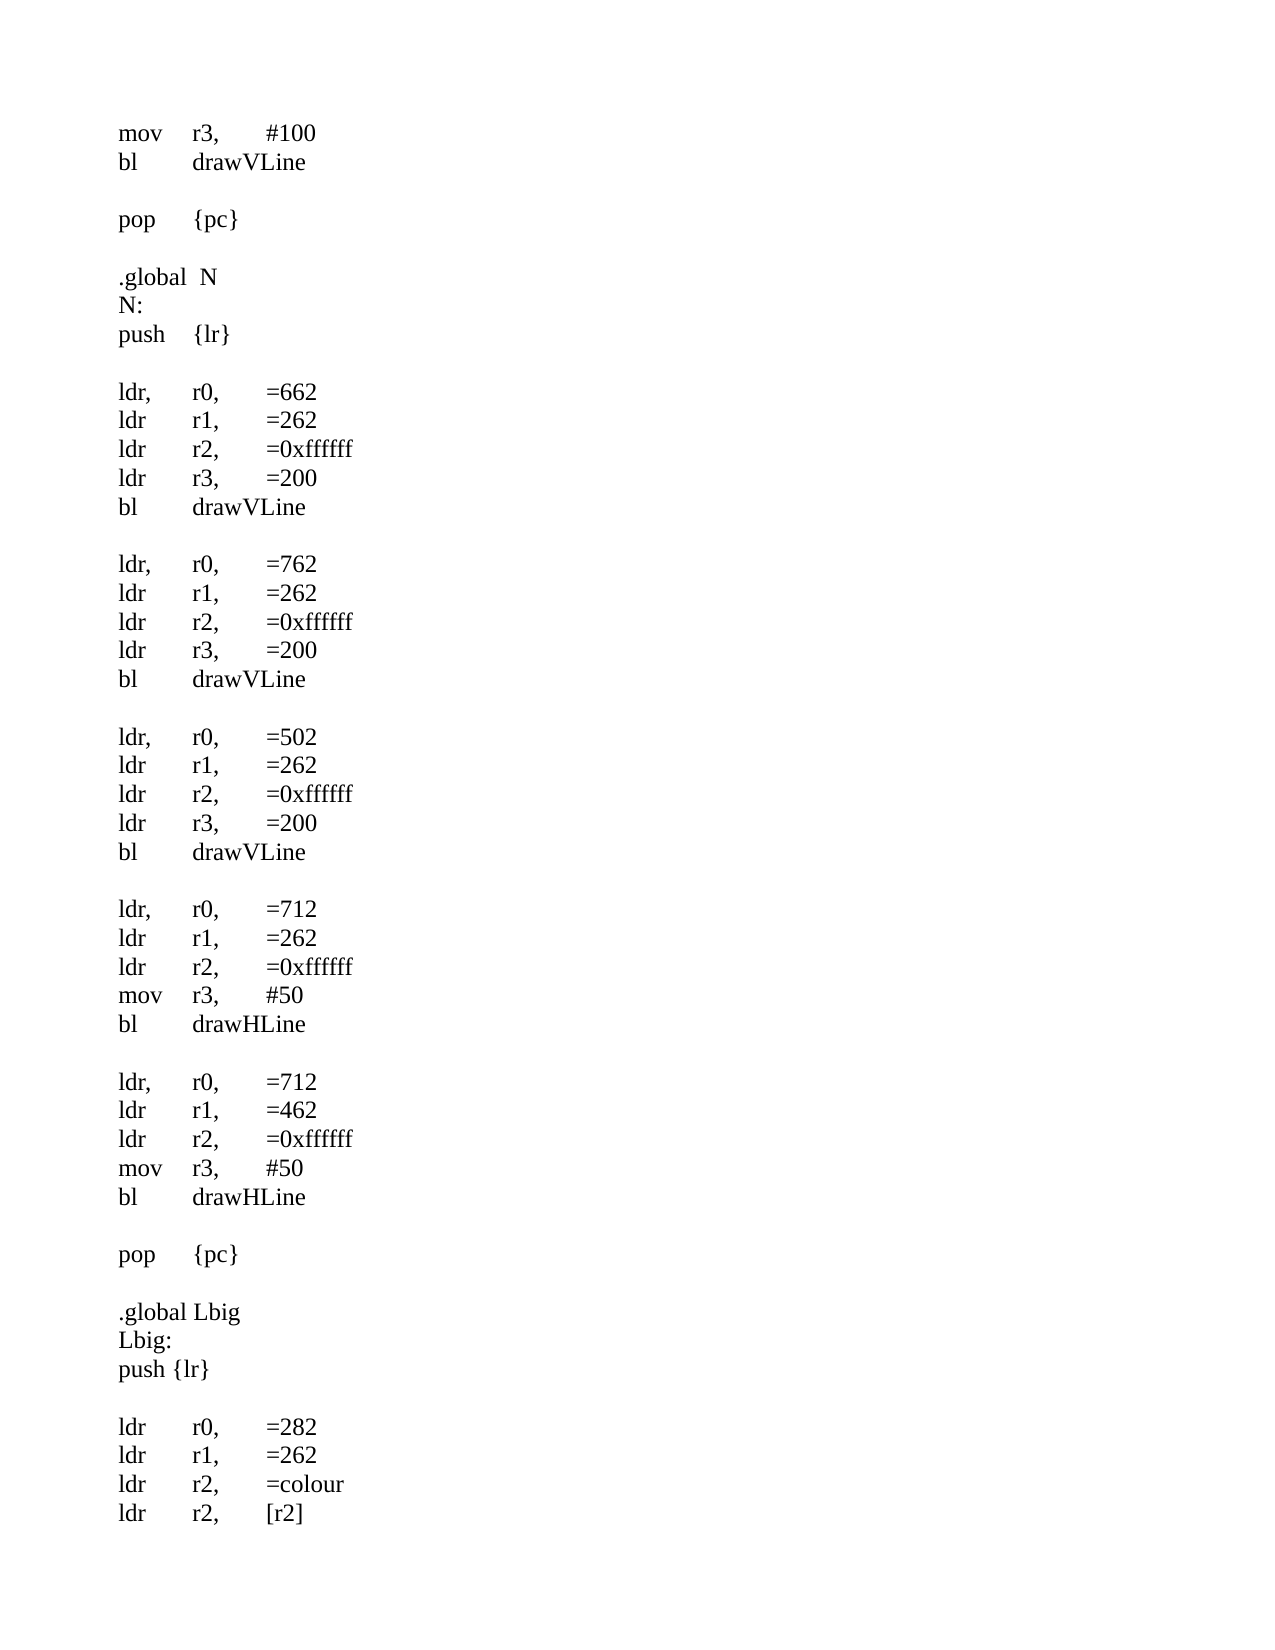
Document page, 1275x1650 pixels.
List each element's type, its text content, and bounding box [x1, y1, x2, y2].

text mov r3, #50 [118, 981, 1157, 1009]
text ldr r1, =262 [118, 923, 1157, 952]
text push {lr} [118, 319, 1157, 348]
text ldr r1, =262 [118, 751, 1157, 779]
text ldr r2, =0xffffff [118, 779, 1157, 808]
text Lbig: [118, 1326, 1157, 1354]
text ldr, r0, =712 [118, 894, 1157, 923]
text bl drawHLine [118, 1182, 1157, 1211]
text mov r3, #100 [118, 118, 1157, 147]
text pop {pc} [118, 204, 1157, 233]
text ldr r1, =262 [118, 1441, 1157, 1469]
text bl drawVLine [118, 837, 1157, 866]
text mov r3, #50 [118, 1153, 1157, 1182]
text bl drawHLine [118, 1009, 1157, 1038]
text ldr r2, =0xffffff [118, 434, 1157, 463]
text ldr r1, =462 [118, 1096, 1157, 1124]
text ldr, r0, =712 [118, 1067, 1157, 1096]
text N: [118, 291, 1157, 319]
text bl drawVLine [118, 147, 1157, 176]
text ldr r0, =282 [118, 1412, 1157, 1441]
text ldr r2, =0xffffff [118, 952, 1157, 981]
text ldr r2, =0xffffff [118, 1124, 1157, 1153]
text ldr r2, =0xffffff [118, 607, 1157, 636]
text ldr r3, =200 [118, 463, 1157, 492]
text bl drawVLine [118, 492, 1157, 521]
text .global N [118, 262, 1157, 291]
text .global Lbig [118, 1297, 1157, 1326]
text ldr r1, =262 [118, 578, 1157, 607]
text bl drawVLine [118, 664, 1157, 693]
text pop {pc} [118, 1239, 1157, 1268]
text ldr r2, =colour [118, 1469, 1157, 1498]
text ldr r3, =200 [118, 808, 1157, 837]
text ldr r2, [r2] [118, 1498, 1157, 1527]
text ldr, r0, =502 [118, 722, 1157, 751]
text ldr, r0, =762 [118, 549, 1157, 578]
text push {lr} [118, 1354, 1157, 1383]
text ldr r1, =262 [118, 406, 1157, 434]
text ldr r3, =200 [118, 636, 1157, 664]
text ldr, r0, =662 [118, 377, 1157, 406]
